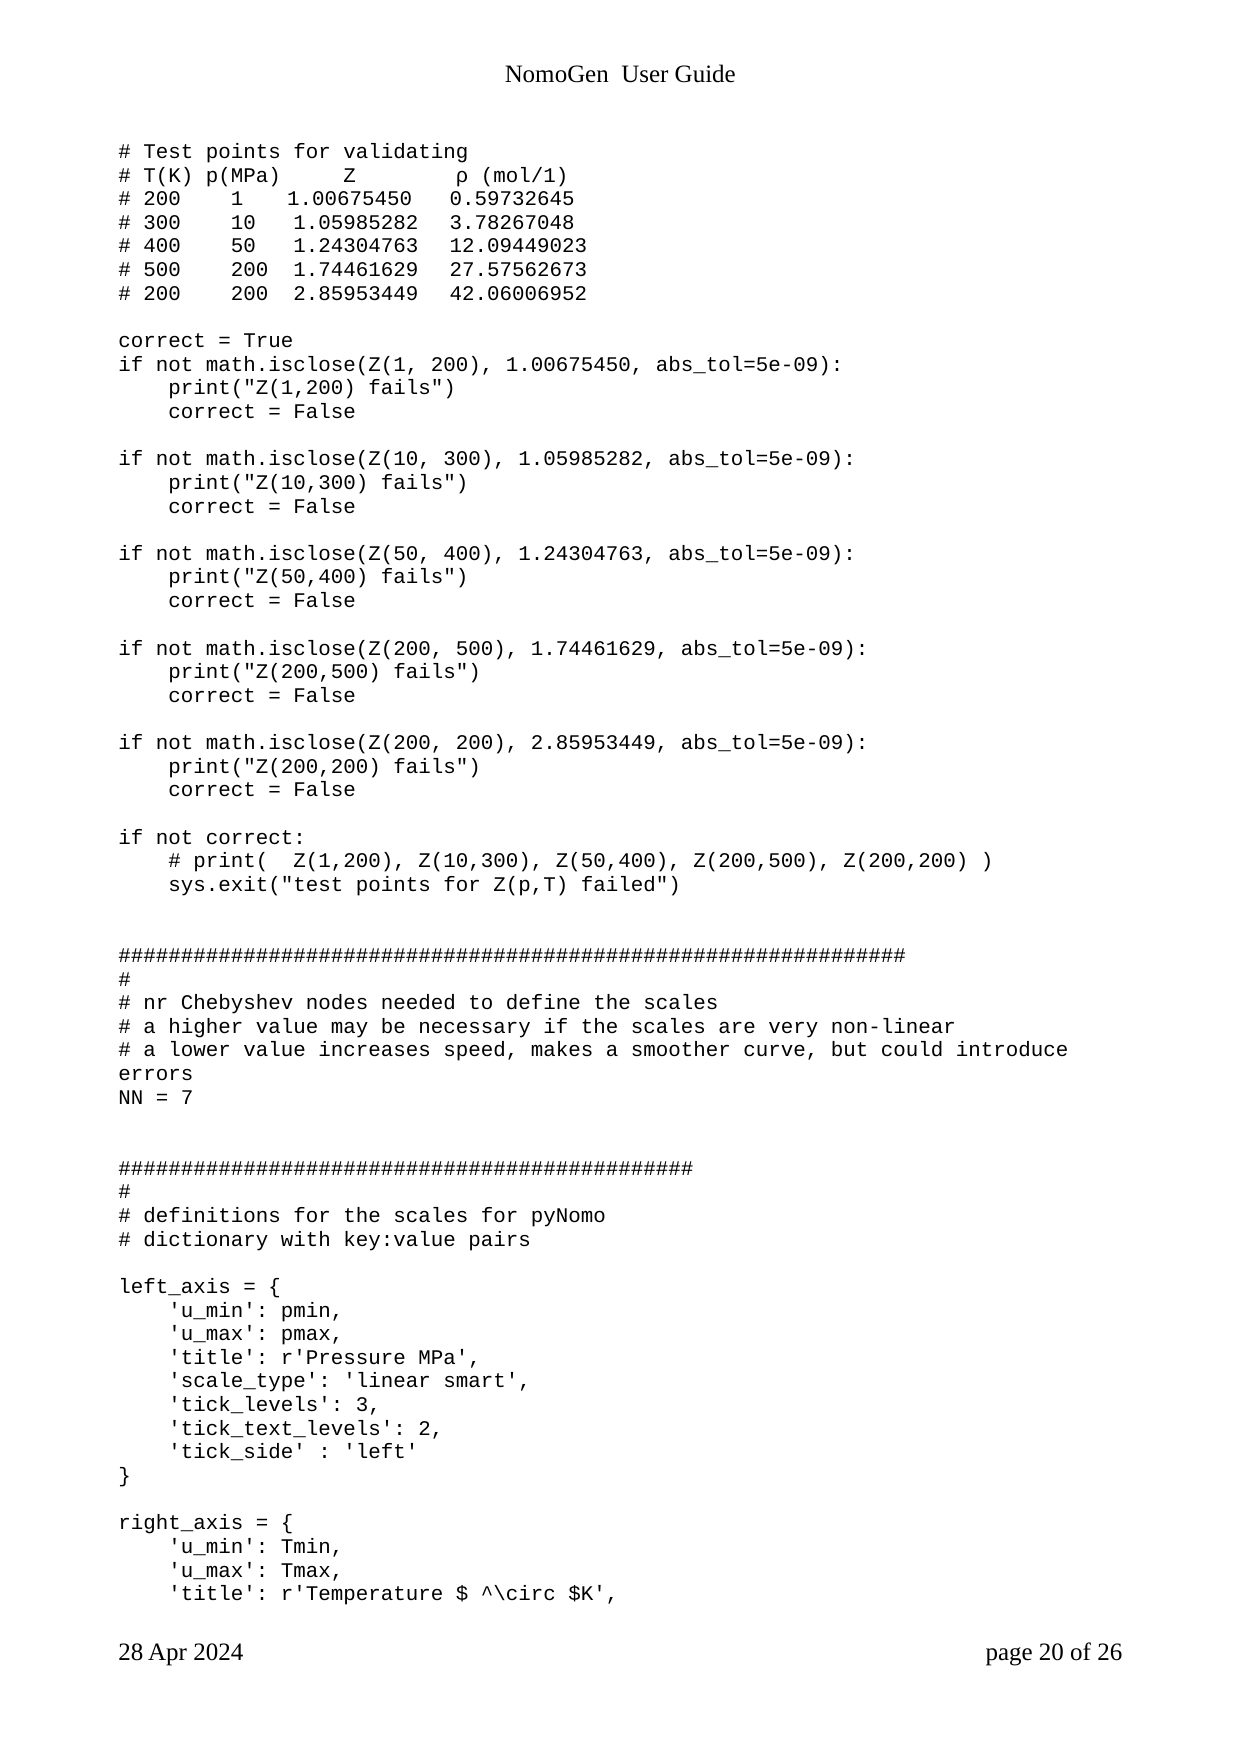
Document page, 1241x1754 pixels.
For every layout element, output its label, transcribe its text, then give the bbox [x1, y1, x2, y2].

text # Test points for validating [118, 141, 1122, 164]
text # print( Z(1,200), Z(10,300), Z(50,400), Z(200,500), Z(200,200) ) [118, 850, 1122, 874]
text 'u_max': pmax, [118, 1323, 1122, 1347]
text # T(K) p(MPa) Z ρ (mol/1) [118, 164, 1122, 188]
text if not math.isclose(Z(200, 200), 2.85953449, abs_tol=5e-09): [118, 732, 1122, 756]
text 'u_min': pmin, [118, 1299, 1122, 1323]
text 'title': r'Pressure MPa', [118, 1347, 1122, 1371]
text # nr Chebyshev nodes needed to define the scales [118, 992, 1122, 1016]
text 'title': r'Temperature $ ^\circ $K', [118, 1583, 1122, 1607]
text # a lower value increases speed, makes a smoother curve, but could introduce errors [118, 1039, 1122, 1087]
text left_axis = { [118, 1276, 1122, 1299]
text ############################################## [118, 1158, 1122, 1181]
text correct = True [118, 330, 1122, 354]
text print("Z(200,200) fails") [118, 756, 1122, 779]
text } [118, 1465, 1122, 1489]
text # 500 200 1.74461629 27.57562673 [118, 259, 1122, 283]
text ############################################################### [118, 945, 1122, 968]
text print("Z(50,400) fails") [118, 567, 1122, 590]
text # 400 50 1.24304763 12.09449023 [118, 236, 1122, 259]
text 'u_max': Tmax, [118, 1560, 1122, 1583]
text 'u_min': Tmin, [118, 1536, 1122, 1560]
text correct = False [118, 779, 1122, 803]
text # definitions for the scales for pyNomo [118, 1205, 1122, 1229]
text if not math.isclose(Z(50, 400), 1.24304763, abs_tol=5e-09): [118, 543, 1122, 567]
text # [118, 1181, 1122, 1205]
text correct = False [118, 401, 1122, 425]
text print("Z(200,500) fails") [118, 661, 1122, 685]
text correct = False [118, 685, 1122, 708]
text print("Z(1,200) fails") [118, 377, 1122, 401]
text 'tick_side' : 'left' [118, 1441, 1122, 1465]
text 'scale_type': 'linear smart', [118, 1371, 1122, 1394]
text print("Z(10,300) fails") [118, 472, 1122, 496]
text # [118, 968, 1122, 992]
text NN = 7 [118, 1087, 1122, 1110]
text if not math.isclose(Z(1, 200), 1.00675450, abs_tol=5e-09): [118, 354, 1122, 377]
text 'tick_levels': 3, [118, 1394, 1122, 1418]
text sys.exit("test points for Z(p,T) failed") [118, 874, 1122, 898]
text # a higher value may be necessary if the scales are very non-linear [118, 1016, 1122, 1039]
text right_axis = { [118, 1512, 1122, 1536]
text correct = False [118, 590, 1122, 614]
text correct = False [118, 496, 1122, 519]
text 'tick_text_levels': 2, [118, 1418, 1122, 1441]
text # dictionary with key:value pairs [118, 1229, 1122, 1252]
text # 200 1 1.00675450 0.59732645 [118, 188, 1122, 212]
text if not math.isclose(Z(10, 300), 1.05985282, abs_tol=5e-09): [118, 448, 1122, 472]
text if not correct: [118, 827, 1122, 850]
text # 300 10 1.05985282 3.78267048 [118, 212, 1122, 236]
text # 200 200 2.85953449 42.06006952 [118, 283, 1122, 306]
text if not math.isclose(Z(200, 500), 1.74461629, abs_tol=5e-09): [118, 637, 1122, 661]
